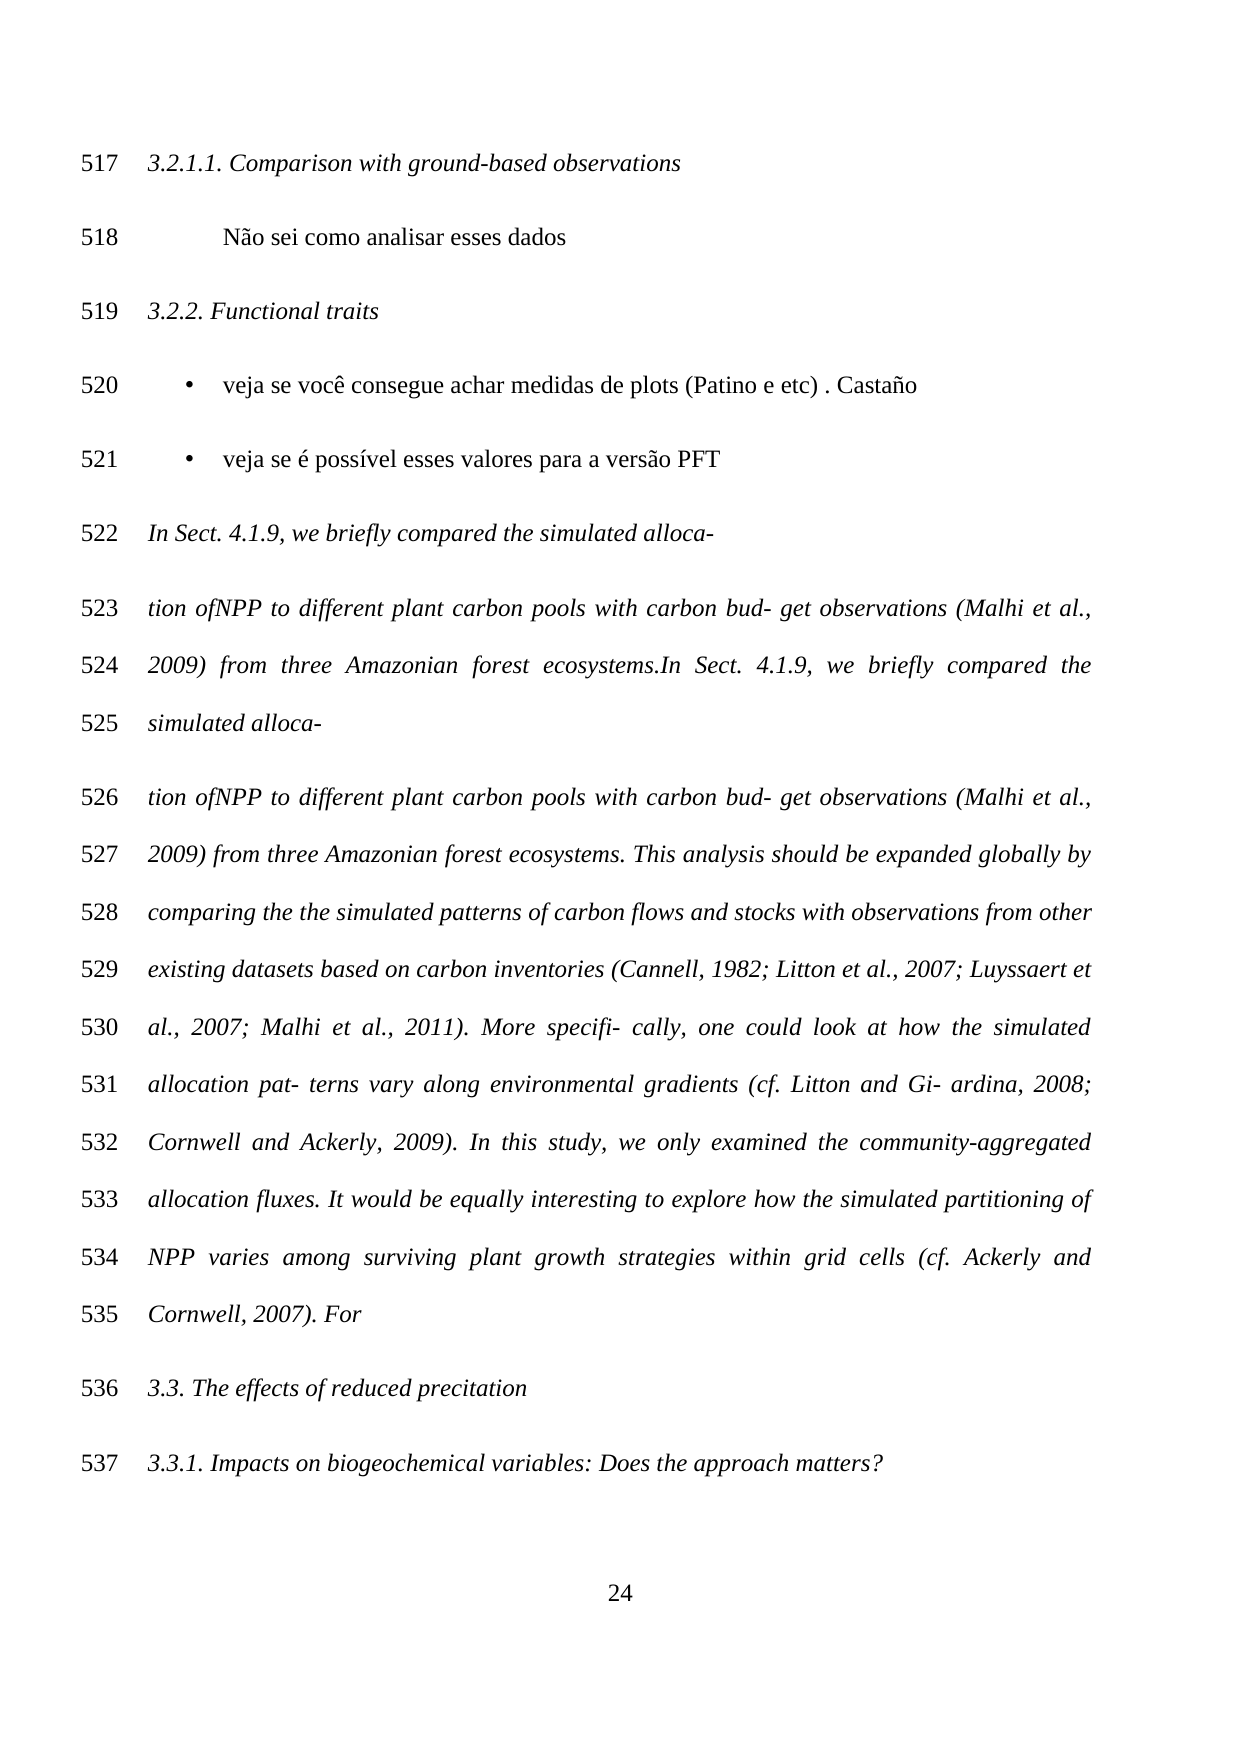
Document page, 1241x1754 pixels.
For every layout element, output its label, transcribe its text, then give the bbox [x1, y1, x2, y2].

text 3.2.1.1. Comparison with ground-based observations [148, 148, 1093, 176]
text 3.3. The effects of reduced precitation [148, 1373, 1093, 1402]
text 3.3.1. Impacts on biogeochemical variables: Does the approach matters? [148, 1448, 1093, 1476]
text In Sect. 4.1.9, we briefly compared the simulated alloca- [148, 518, 1093, 547]
list veja se você consegue achar medidas de plots (Patino e etc) . Castaño [185, 370, 1093, 399]
list veja se é possível esses valores para a versão PFT [185, 444, 1093, 473]
text tion ofNPP to different plant carbon pools with carbon bud- get observations (Malhi et al., 2009) from three Amazonian forest ecosystems.In Sect. 4.1.9, we briefly compared the simulated alloca- [148, 593, 1093, 736]
text Não sei como analisar esses dados [148, 222, 1093, 251]
text tion ofNPP to different plant carbon pools with carbon bud- get observations (Malhi et al., 2009) from three Amazonian forest ecosystems. This analysis should be expanded globally by comparing the the simulated patterns of carbon flows and stocks with observations from other existing datasets based on carbon inventories (Cannell, 1982; Litton et al., 2007; Luyssaert et al., 2007; Malhi et al., 2011). More specifi- cally, one could look at how the simulated allocation pat- terns vary along environmental gradients (cf. Litton and Gi- ardina, 2008; Cornwell and Ackerly, 2009). In this study, we only examined the community-aggregated allocation fluxes. It would be equally interesting to explore how the simulated partitioning of NPP varies among surviving plant growth strategies within grid cells (cf. Ackerly and Cornwell, 2007). For [148, 782, 1093, 1328]
text 3.2.2. Functional traits [148, 296, 1093, 325]
